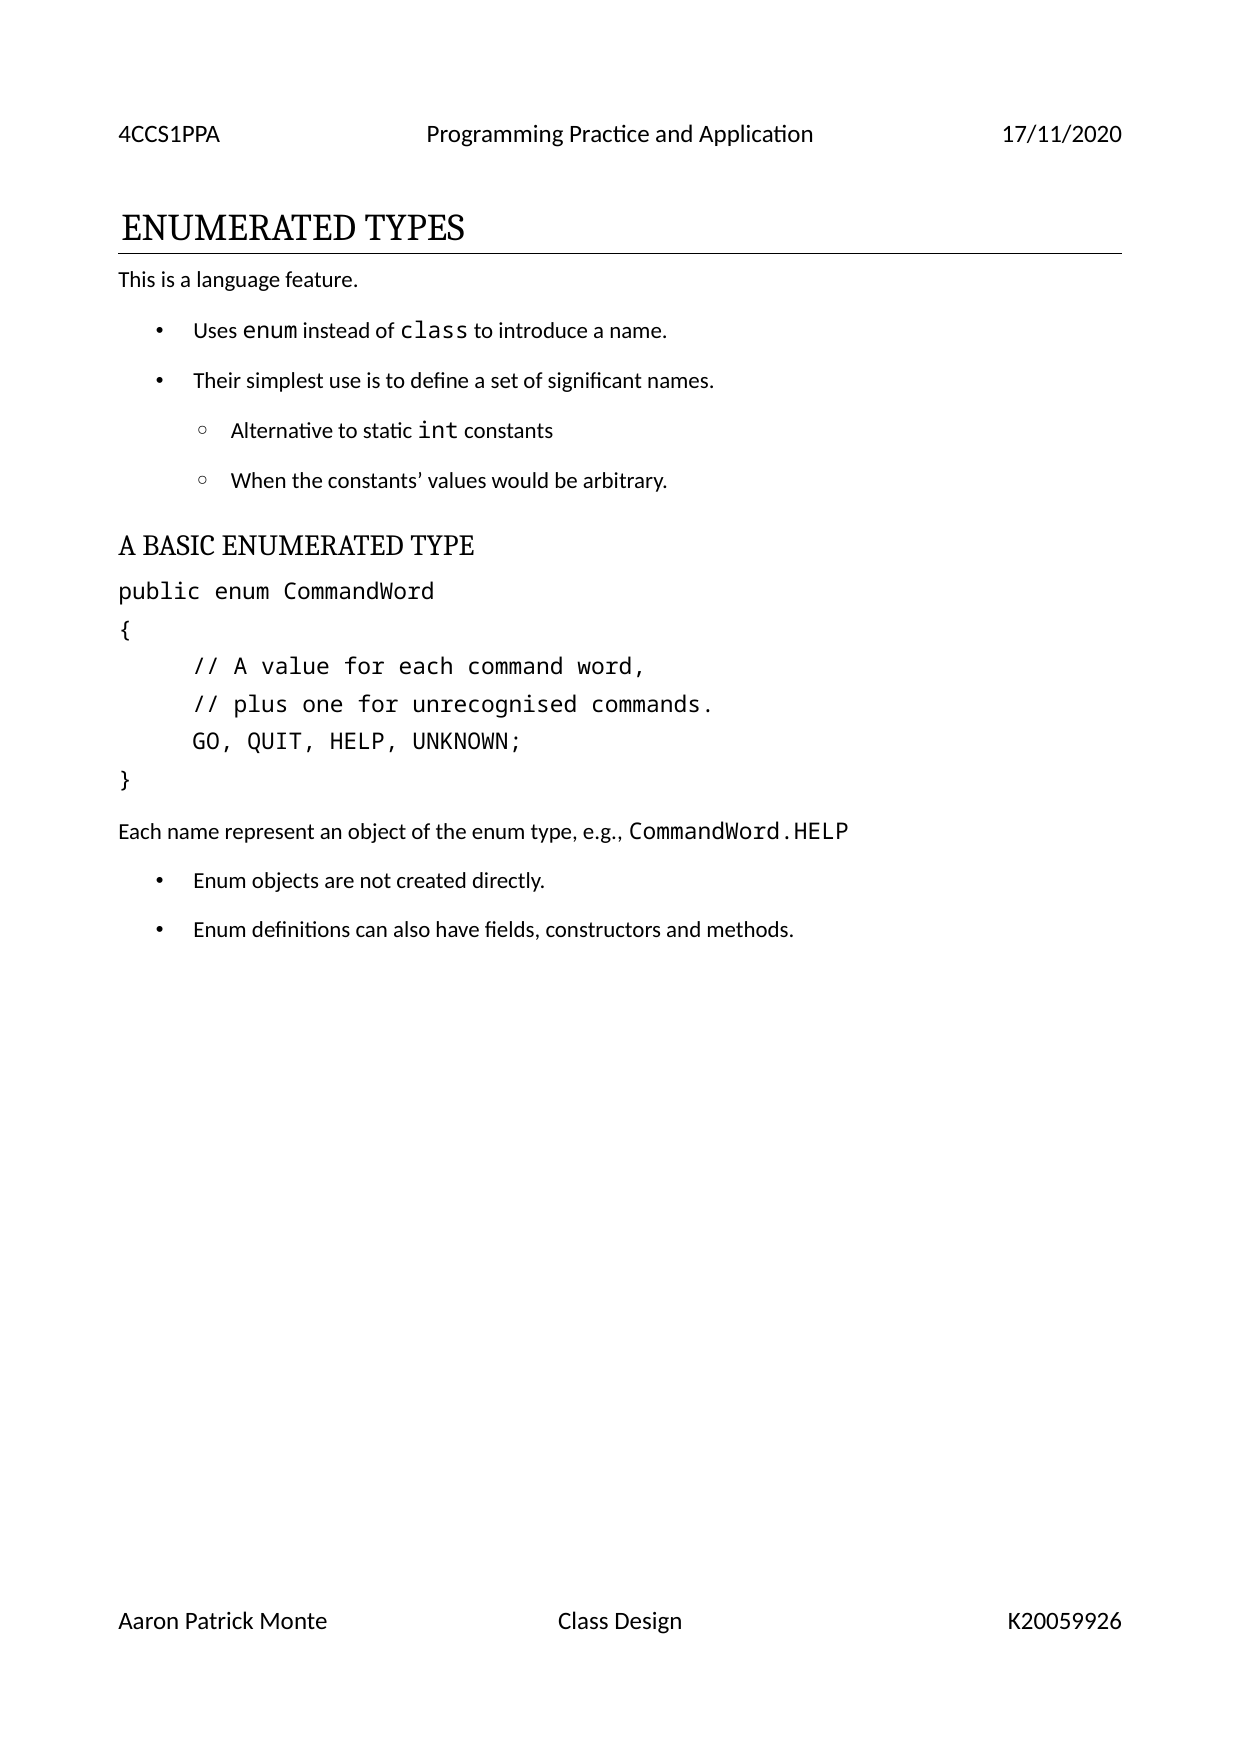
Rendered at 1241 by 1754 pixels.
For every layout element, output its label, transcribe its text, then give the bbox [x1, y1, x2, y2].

list When the constants’ values would be arbitrary. [193, 466, 1122, 494]
list Their simplest use is to define a set of significant names. [156, 366, 1122, 394]
subtitle A basic enumerated type [118, 529, 1122, 562]
text Each name represent an object of the enum type, e.g., CommandWord.HELP [118, 814, 1122, 846]
list Uses enum instead of class to introduce a name. [156, 314, 1122, 345]
text This is a language feature. [118, 266, 1122, 294]
subtitle Enumerated types [118, 203, 1122, 253]
list Alternative to static int constants [193, 414, 1122, 445]
list Enum definitions can also have fields, constructors and methods. [156, 915, 1122, 943]
list Enum objects are not created directly. [156, 867, 1122, 895]
text public enum CommandWord { // A value for each command word, // plus one for unrecognised commands. GO, QUIT, HELP, UNKNOWN; } [118, 575, 1122, 794]
